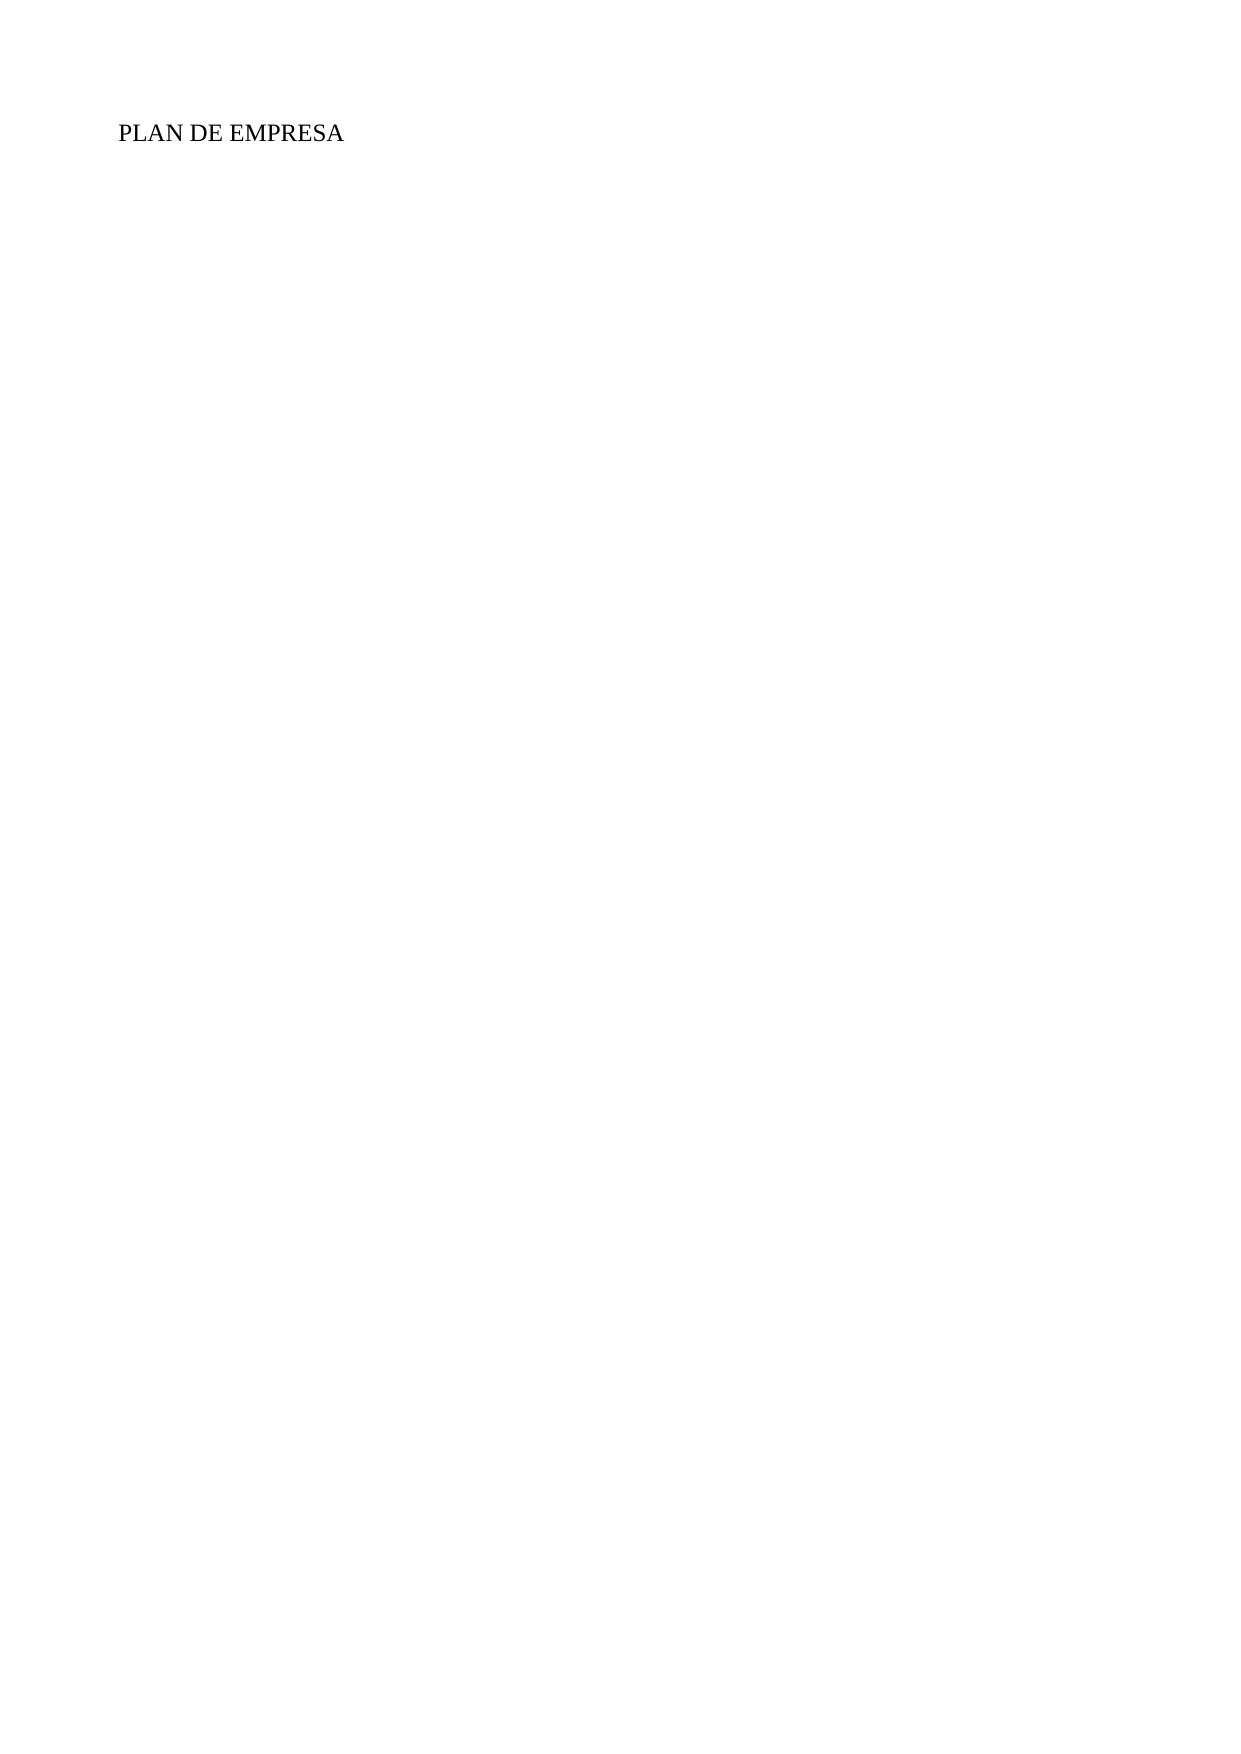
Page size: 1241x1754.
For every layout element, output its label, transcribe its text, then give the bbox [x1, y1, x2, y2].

text PLAN DE EMPRESA [118, 118, 1122, 147]
